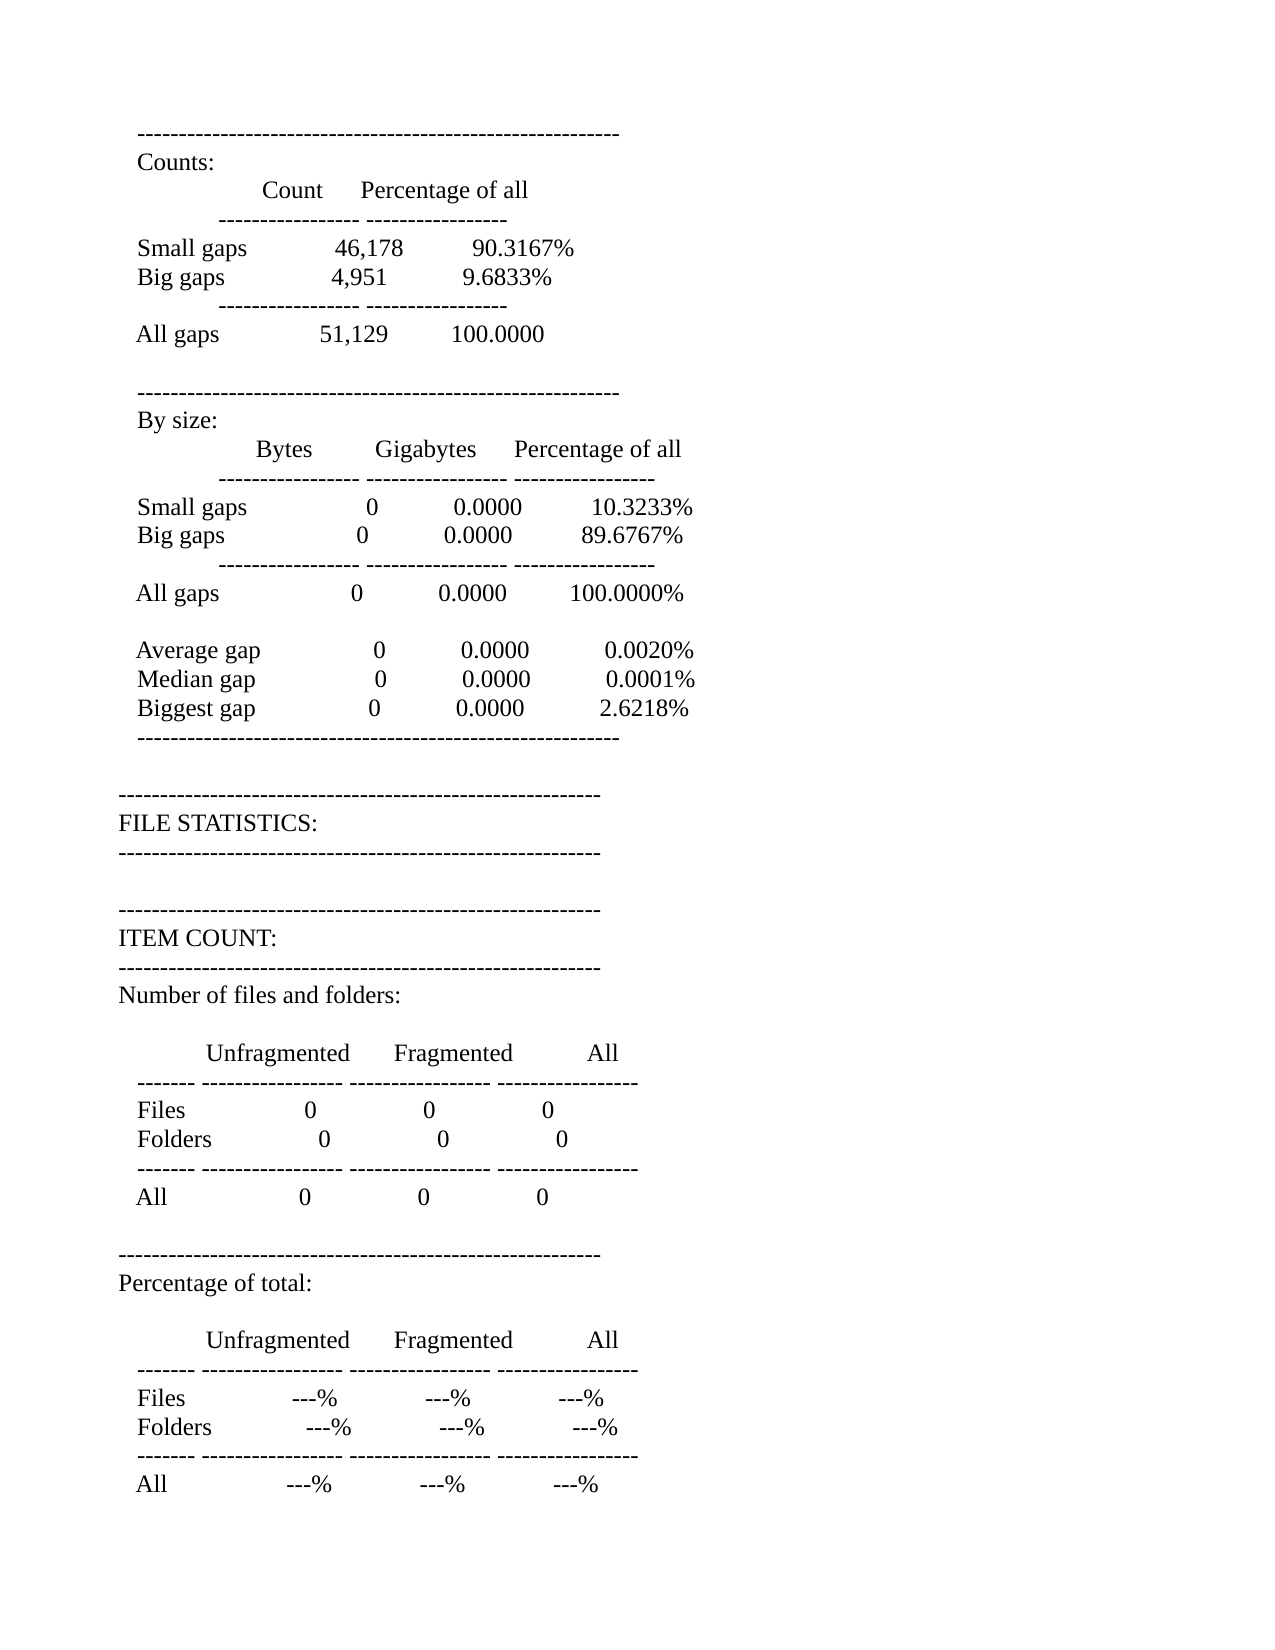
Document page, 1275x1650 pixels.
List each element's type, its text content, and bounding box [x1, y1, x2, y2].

text All ---% ---% ---% [118, 1469, 1157, 1498]
text All gaps 51,129 100.0000 [118, 319, 1157, 348]
text ----------------- ----------------- ----------------- [118, 463, 1157, 492]
text Median gap 0 0.0000 0.0001% [118, 664, 1157, 693]
text Small gaps 46,178 90.3167% [118, 233, 1157, 262]
text Big gaps 4,951 9.6833% [118, 262, 1157, 291]
text Folders ---% ---% ---% [118, 1412, 1157, 1441]
text ---------------------------------------------------------- [118, 1239, 1157, 1268]
text ---------------------------------------------------------- [118, 377, 1157, 406]
text Average gap 0 0.0000 0.0020% [118, 636, 1157, 664]
text Folders 0 0 0 [118, 1124, 1157, 1153]
text ---------------------------------------------------------- [118, 118, 1157, 147]
text ---------------------------------------------------------- [118, 952, 1157, 981]
text ---------------------------------------------------------- [118, 837, 1157, 866]
text ---------------------------------------------------------- [118, 722, 1157, 751]
text Files ---% ---% ---% [118, 1383, 1157, 1412]
text Small gaps 0 0.0000 10.3233% [118, 492, 1157, 521]
text ----------------- ----------------- [118, 204, 1157, 233]
text ------- ----------------- ----------------- ----------------- [118, 1441, 1157, 1469]
text ----------------- ----------------- [118, 291, 1157, 319]
text Percentage of total: [118, 1268, 1157, 1297]
text By size: [118, 406, 1157, 434]
text Files 0 0 0 [118, 1096, 1157, 1124]
text Unfragmented Fragmented All [118, 1038, 1157, 1067]
text All gaps 0 0.0000 100.0000% [118, 578, 1157, 607]
text Biggest gap 0 0.0000 2.6218% [118, 693, 1157, 722]
text ------- ----------------- ----------------- ----------------- [118, 1067, 1157, 1096]
text FILE STATISTICS: [118, 808, 1157, 837]
text Number of files and folders: [118, 981, 1157, 1009]
text Big gaps 0 0.0000 89.6767% [118, 521, 1157, 549]
text Counts: [118, 147, 1157, 176]
text ------- ----------------- ----------------- ----------------- [118, 1153, 1157, 1182]
text Unfragmented Fragmented All [118, 1326, 1157, 1354]
text ---------------------------------------------------------- [118, 894, 1157, 923]
text ------- ----------------- ----------------- ----------------- [118, 1354, 1157, 1383]
text Count Percentage of all [118, 176, 1157, 204]
text ITEM COUNT: [118, 923, 1157, 952]
text All 0 0 0 [118, 1182, 1157, 1211]
text ---------------------------------------------------------- [118, 779, 1157, 808]
text Bytes Gigabytes Percentage of all [118, 434, 1157, 463]
text ----------------- ----------------- ----------------- [118, 549, 1157, 578]
